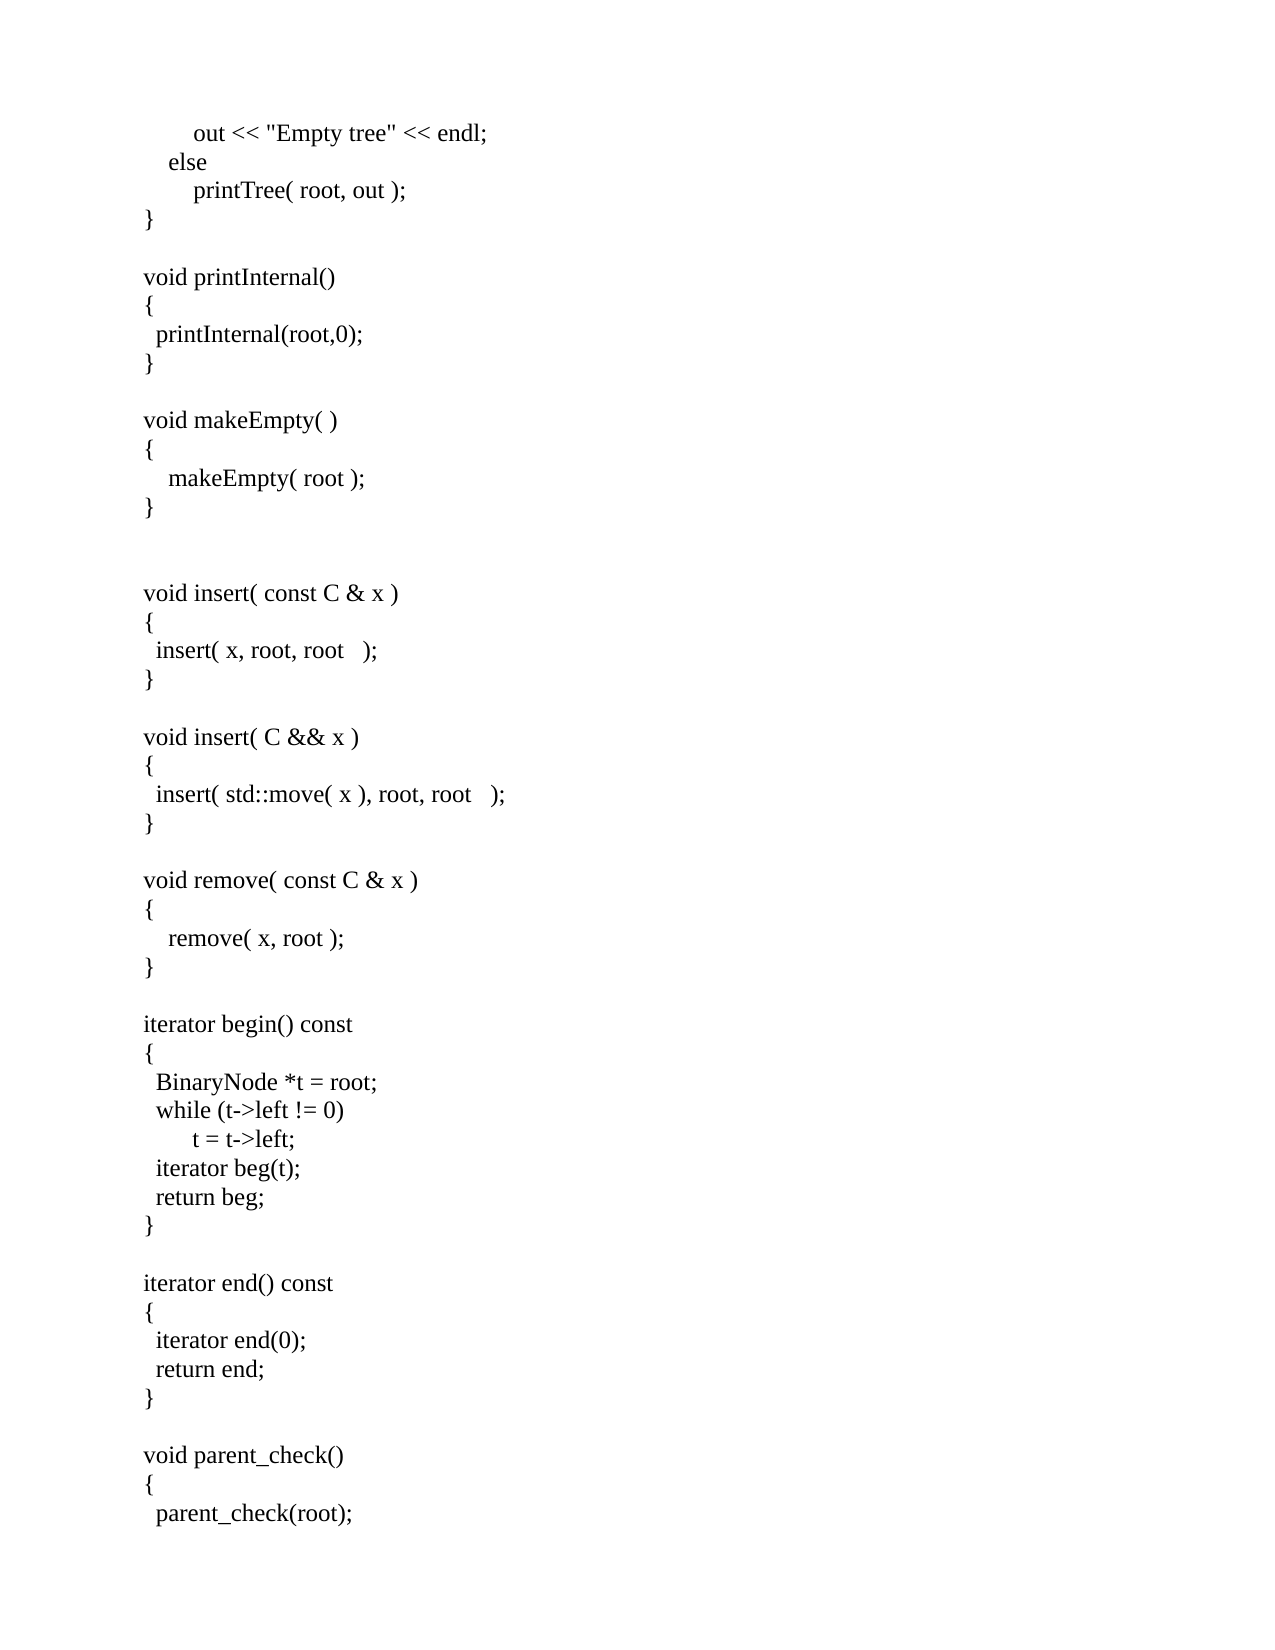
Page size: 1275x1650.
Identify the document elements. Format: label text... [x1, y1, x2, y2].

text void parent_check() [118, 1441, 1157, 1469]
text out << "Empty tree" << endl; [118, 118, 1157, 147]
text return end; [118, 1354, 1157, 1383]
text } [118, 808, 1157, 837]
text return beg; [118, 1182, 1157, 1211]
text void makeEmpty( ) [118, 406, 1157, 434]
text iterator end(0); [118, 1326, 1157, 1354]
text insert( std::move( x ), root, root ); [118, 779, 1157, 808]
text makeEmpty( root ); [118, 463, 1157, 492]
text iterator begin() const [118, 1009, 1157, 1038]
text } [118, 492, 1157, 521]
text { [118, 1297, 1157, 1326]
text void printInternal() [118, 262, 1157, 291]
text void insert( C && x ) [118, 722, 1157, 751]
text insert( x, root, root ); [118, 636, 1157, 664]
text } [118, 204, 1157, 233]
text remove( x, root ); [118, 923, 1157, 952]
text void remove( const C & x ) [118, 866, 1157, 894]
text } [118, 664, 1157, 693]
text { [118, 607, 1157, 636]
text void insert( const C & x ) [118, 578, 1157, 607]
text else [118, 147, 1157, 176]
text BinaryNode *t = root; [118, 1067, 1157, 1096]
text } [118, 1211, 1157, 1239]
text } [118, 348, 1157, 377]
text parent_check(root); [118, 1498, 1157, 1527]
text iterator beg(t); [118, 1153, 1157, 1182]
text { [118, 1469, 1157, 1498]
text t = t->left; [118, 1124, 1157, 1153]
text { [118, 894, 1157, 923]
text while (t->left != 0) [118, 1096, 1157, 1124]
text { [118, 434, 1157, 463]
text { [118, 291, 1157, 319]
text iterator end() const [118, 1268, 1157, 1297]
text } [118, 1383, 1157, 1412]
text { [118, 1038, 1157, 1067]
text } [118, 952, 1157, 981]
text printInternal(root,0); [118, 319, 1157, 348]
text printTree( root, out ); [118, 176, 1157, 204]
text { [118, 751, 1157, 779]
